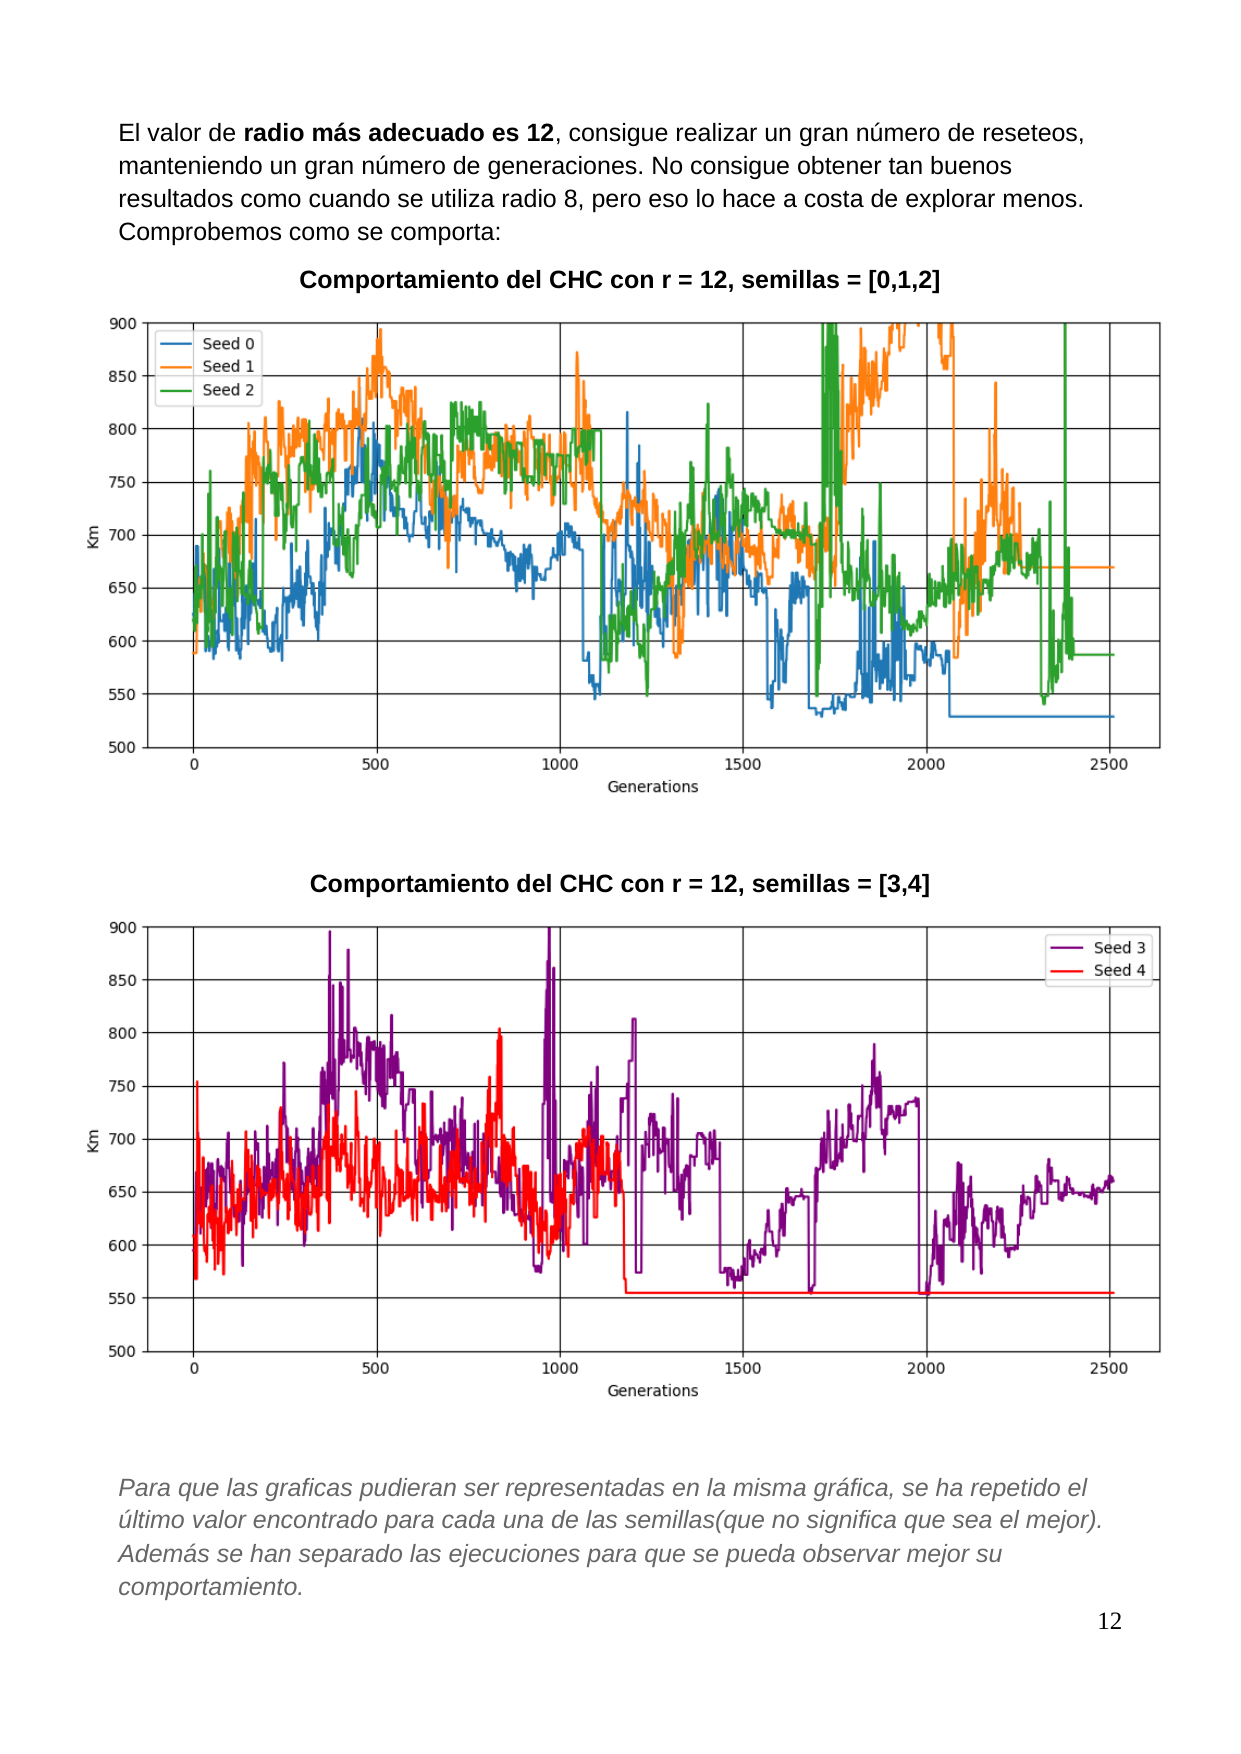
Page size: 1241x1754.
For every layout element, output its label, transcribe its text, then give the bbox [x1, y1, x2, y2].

text Comportamiento del CHC con r = 12, semillas = [3,4] [118, 869, 1122, 897]
text Para que las graficas pudieran ser representadas en la misma gráfica, se ha repetido el último valor encontrado para cada una de las semillas(que no significa que sea el mejor). Además se han separado las ejecuciones para que se pueda observar mejor su comportamiento. [118, 1472, 1122, 1600]
picture [70, 916, 1170, 1421]
text Comportamiento del CHC con r = 12, semillas = [0,1,2] [118, 265, 1122, 293]
picture [70, 312, 1170, 817]
text El valor de radio más adecuado es 12, consigue realizar un gran número de reseteos, manteniendo un gran número de generaciones. No consigue obtener tan buenos resultados como cuando se utiliza radio 8, pero eso lo hace a costa de explorar menos. Comprobemos como se comporta: [118, 118, 1122, 246]
